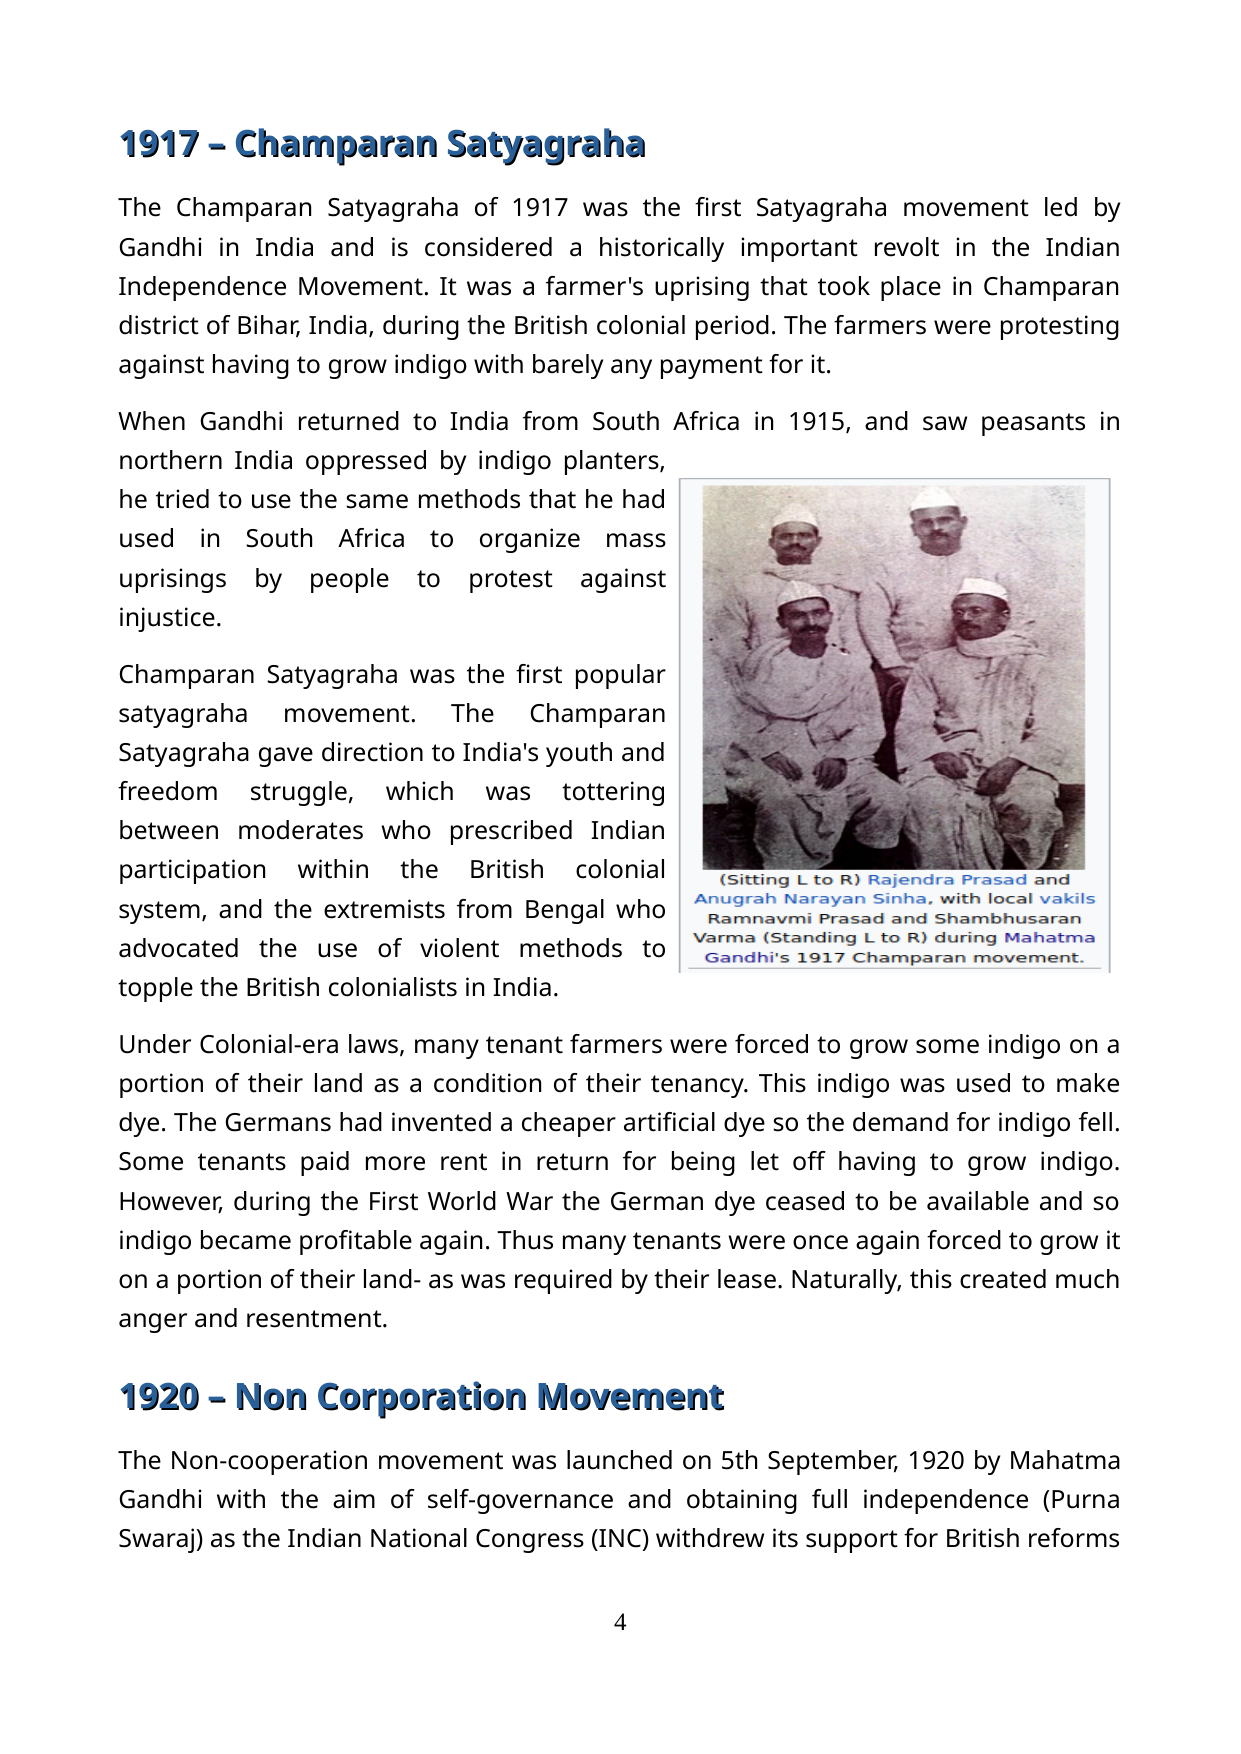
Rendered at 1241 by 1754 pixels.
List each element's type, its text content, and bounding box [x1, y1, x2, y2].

subtitle 1920 – Non Corporation Movement [118, 1371, 1122, 1418]
text Champaran Satyagraha was the first popular satyagraha movement. The Champaran Satyagraha gave direction to India's youth and freedom struggle, which was tottering between moderates who prescribed Indian participation within the British colonial system, and the extremists from Bengal who advocated the use of violent methods to topple the British colonialists in India. [118, 656, 1122, 1004]
subtitle 1917 – Champaran Satyagraha [118, 118, 1122, 166]
picture [676, 475, 1114, 973]
text The Champaran Satyagraha of 1917 was the first Satyagraha movement led by Gandhi in India and is considered a historically important revolt in the Indian Independence Movement. It was a farmer's uprising that took place in Champaran district of Bihar, India, during the British colonial period. The farmers were protesting against having to grow indigo with barely any payment for it. [118, 190, 1122, 381]
text Under Colonial-era laws, many tenant farmers were forced to grow some indigo on a portion of their land as a condition of their tenancy. This indigo was used to make dye. The Germans had invented a cheaper artificial dye so the demand for indigo fell. Some tenants paid more rent in return for being let off having to grow indigo. However, during the First World War the German dye ceased to be available and so indigo became profitable again. Thus many tenants were once again forced to grow it on a portion of their land- as was required by their lease. Naturally, this created much anger and resentment. [118, 1027, 1122, 1335]
text The Non-cooperation movement was launched on 5th September, 1920 by Mahatma Gandhi with the aim of self-governance and obtaining full independence (Purna Swaraj) as the Indian National Congress (INC) withdrew its support for British reforms [118, 1443, 1122, 1555]
text When Gandhi returned to India from South Africa in 1915, and saw peasants in northern India oppressed by indigo planters, he tried to use the same methods that he had used in South Africa to organize mass uprisings by people to protest against injustice. [118, 404, 1122, 633]
